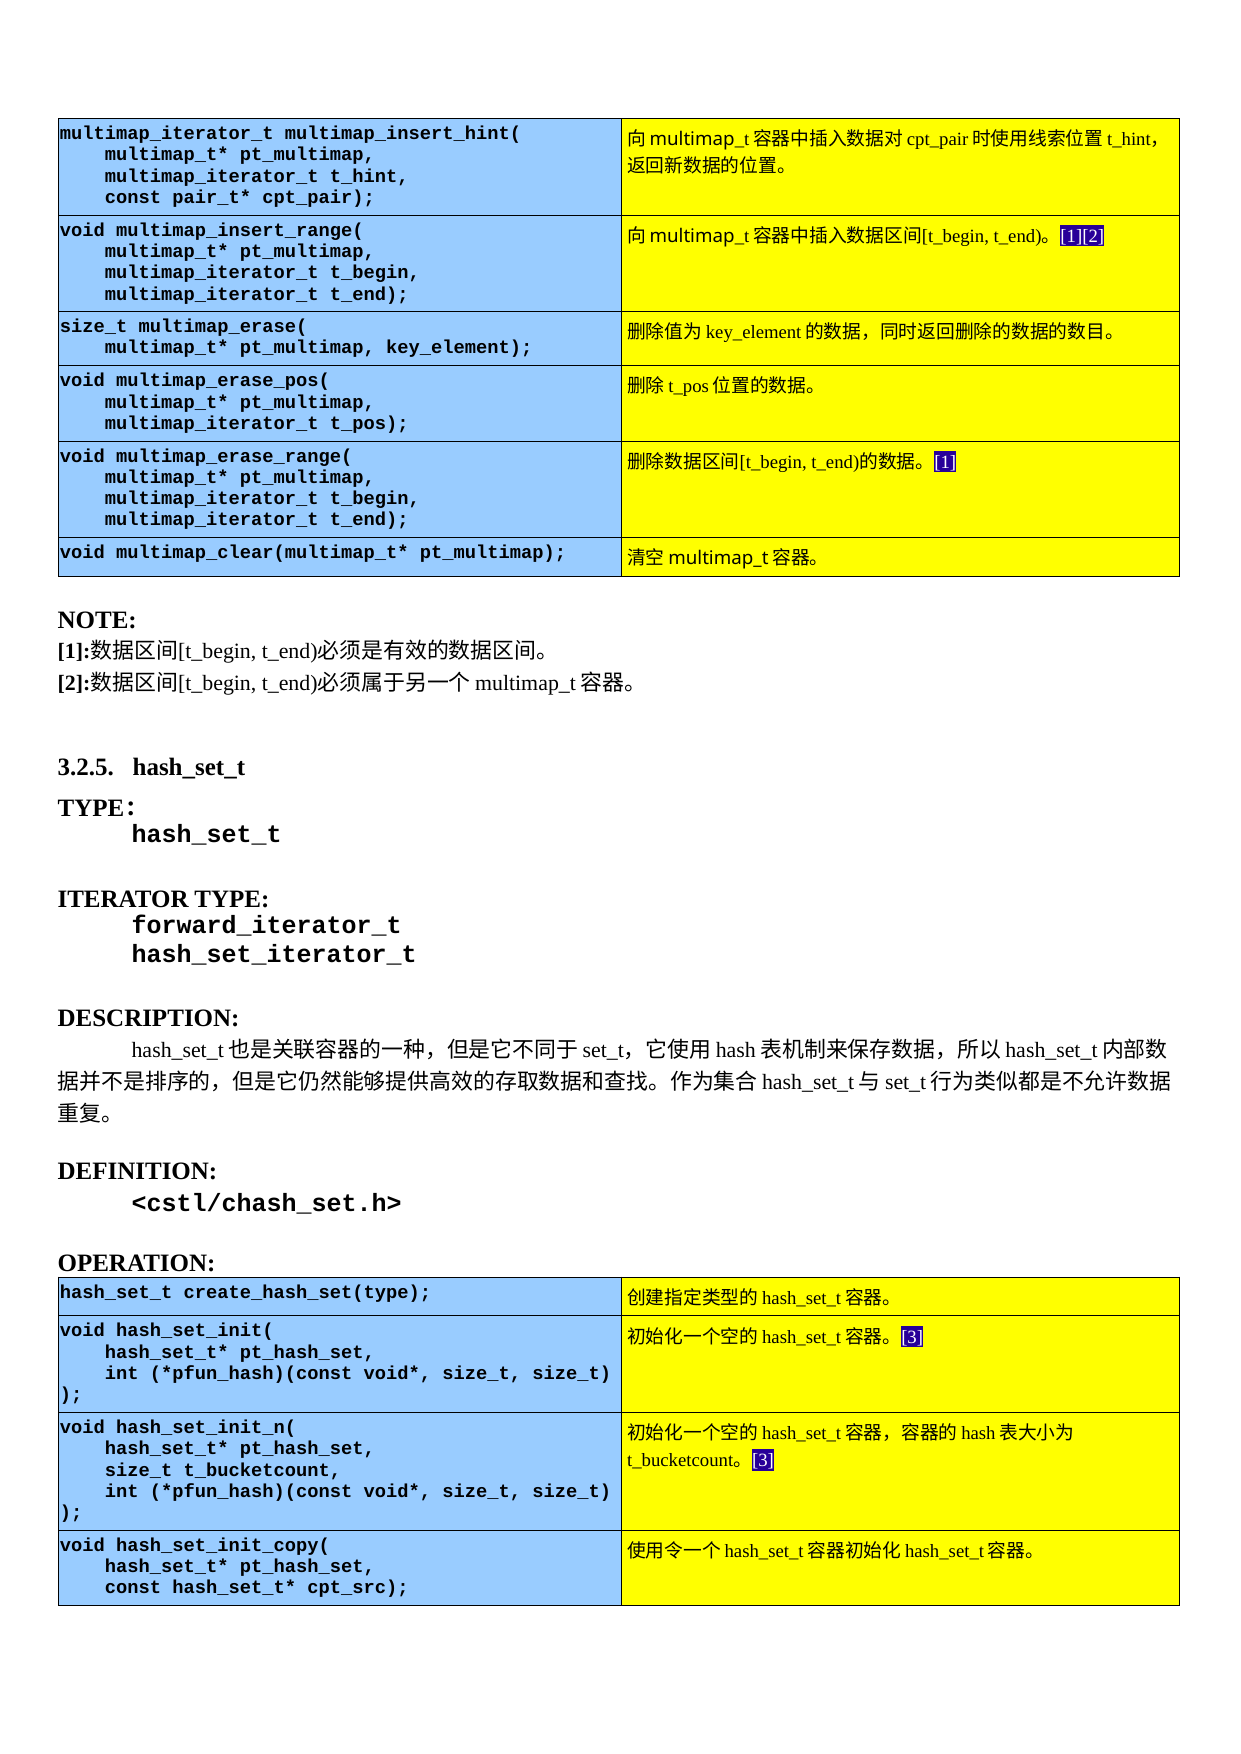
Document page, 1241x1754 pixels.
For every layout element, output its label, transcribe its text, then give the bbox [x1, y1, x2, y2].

table_cell 删除t_pos位置的数据。 [622, 366, 1179, 441]
table_cell 初始化一个空的hash_set_t容器，容器的hash表大小为t_bucketcount。[3] [622, 1413, 1179, 1530]
table_cell 初始化一个空的hash_set_t容器。[3] [622, 1316, 1179, 1412]
table_cell size_t multimap_erase( multimap_t* pt_multimap, key_element); [59, 312, 621, 365]
text DESCRIPTION: [57, 1003, 1179, 1032]
text OPERATION: [57, 1248, 1179, 1277]
table_cell 清空multimap_t容器。 [622, 538, 1179, 576]
table_header 创建指定类型的hash_set_t容器。 [622, 1278, 1179, 1315]
table_cell void multimap_insert_range( multimap_t* pt_multimap, multimap_iterator_t t_begin, multimap_iterator_t t_end); [59, 216, 621, 311]
table_cell void multimap_erase_range( multimap_t* pt_multimap, multimap_iterator_t t_begin, multimap_iterator_t t_end); [59, 442, 621, 537]
table_cell 使用令一个hash_set_t容器初始化hash_set_t容器。 [622, 1531, 1179, 1605]
table_cell void multimap_erase_pos( multimap_t* pt_multimap, multimap_iterator_t t_pos); [59, 366, 621, 441]
text DEFINITION: [57, 1156, 1179, 1185]
table_header hash_set_t create_hash_set(type); [59, 1278, 621, 1315]
table_cell void hash_set_init_n( hash_set_t* pt_hash_set, size_t t_bucketcount, int (*pfun_hash)(const void*, size_t, size_t) ); [59, 1413, 621, 1530]
text hash_set_t也是关联容器的一种，但是它不同于set_t，它使用hash表机制来保存数据，所以hash_set_t内部数据并不是排序的，但是它仍然能够提供高效的存取数据和查找。作为集合hash_set_t与set_t行为类似都是不允许数据重复。 [57, 1032, 1179, 1127]
table_cell void hash_set_init_copy( hash_set_t* pt_hash_set, const hash_set_t* cpt_src); [59, 1531, 621, 1605]
table_cell 删除数据区间[t_begin, t_end)的数据。[1] [622, 442, 1179, 537]
text forward_iterator_t [57, 913, 1179, 941]
table_cell void hash_set_init( hash_set_t* pt_hash_set, int (*pfun_hash)(const void*, size_t, size_t) ); [59, 1316, 621, 1412]
text <cstl/chash_set.h> [57, 1185, 1179, 1219]
text [2]:数据区间[t_begin, t_end)必须属于另一个multimap_t容器。 [57, 665, 1179, 697]
text ITERATOR TYPE: [57, 884, 1179, 913]
text NOTE: [57, 605, 1179, 633]
table_cell 删除值为key_element的数据，同时返回删除的数据的数目。 [622, 312, 1179, 365]
table_cell 向multimap_t容器中插入数据对cpt_pair时使用线索位置t_hint，返回新数据的位置。 [622, 119, 1179, 215]
subtitle hash_set_t [57, 752, 1179, 780]
table_cell 向multimap_t容器中插入数据区间[t_begin, t_end)。[1][2] [622, 216, 1179, 311]
text hash_set_iterator_t [57, 941, 1179, 969]
table_cell void multimap_clear(multimap_t* pt_multimap); [59, 538, 621, 576]
table_cell multimap_iterator_t multimap_insert_hint( multimap_t* pt_multimap, multimap_iterator_t t_hint, const pair_t* cpt_pair); [59, 119, 621, 215]
text hash_set_t [57, 822, 1179, 850]
text [1]:数据区间[t_begin, t_end)必须是有效的数据区间。 [57, 633, 1179, 665]
text TYPE： [57, 793, 1179, 822]
